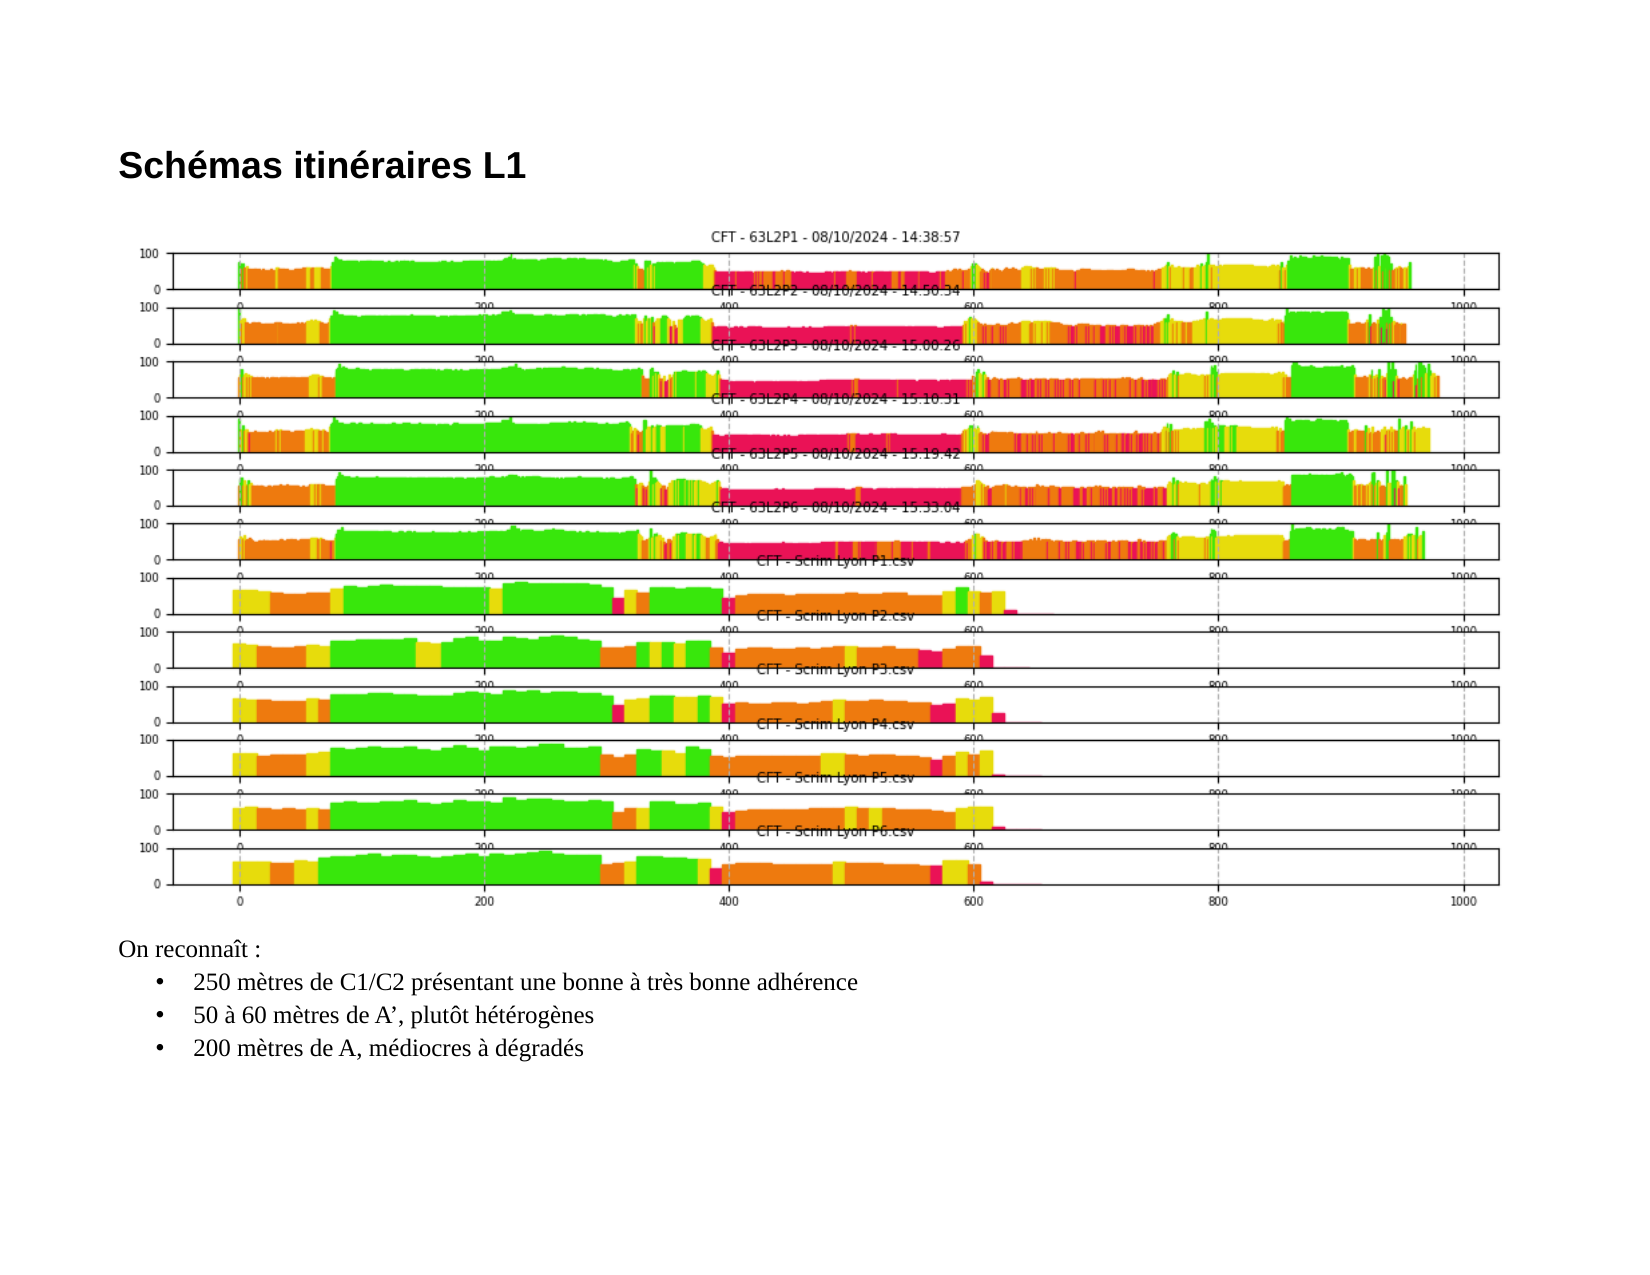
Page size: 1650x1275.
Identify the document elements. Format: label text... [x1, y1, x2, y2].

list 250 mètres de C1/C2 présentant une bonne à très bonne adhérence [156, 967, 1532, 996]
list 200 mètres de A, médiocres à dégradés [156, 1033, 1532, 1062]
list 50 à 60 mètres de A’, plutôt hétérogènes [156, 1000, 1532, 1029]
text On reconnaît : [118, 930, 1532, 963]
picture [118, 198, 1532, 930]
subtitle Schémas itinéraires L1 [118, 143, 1532, 186]
